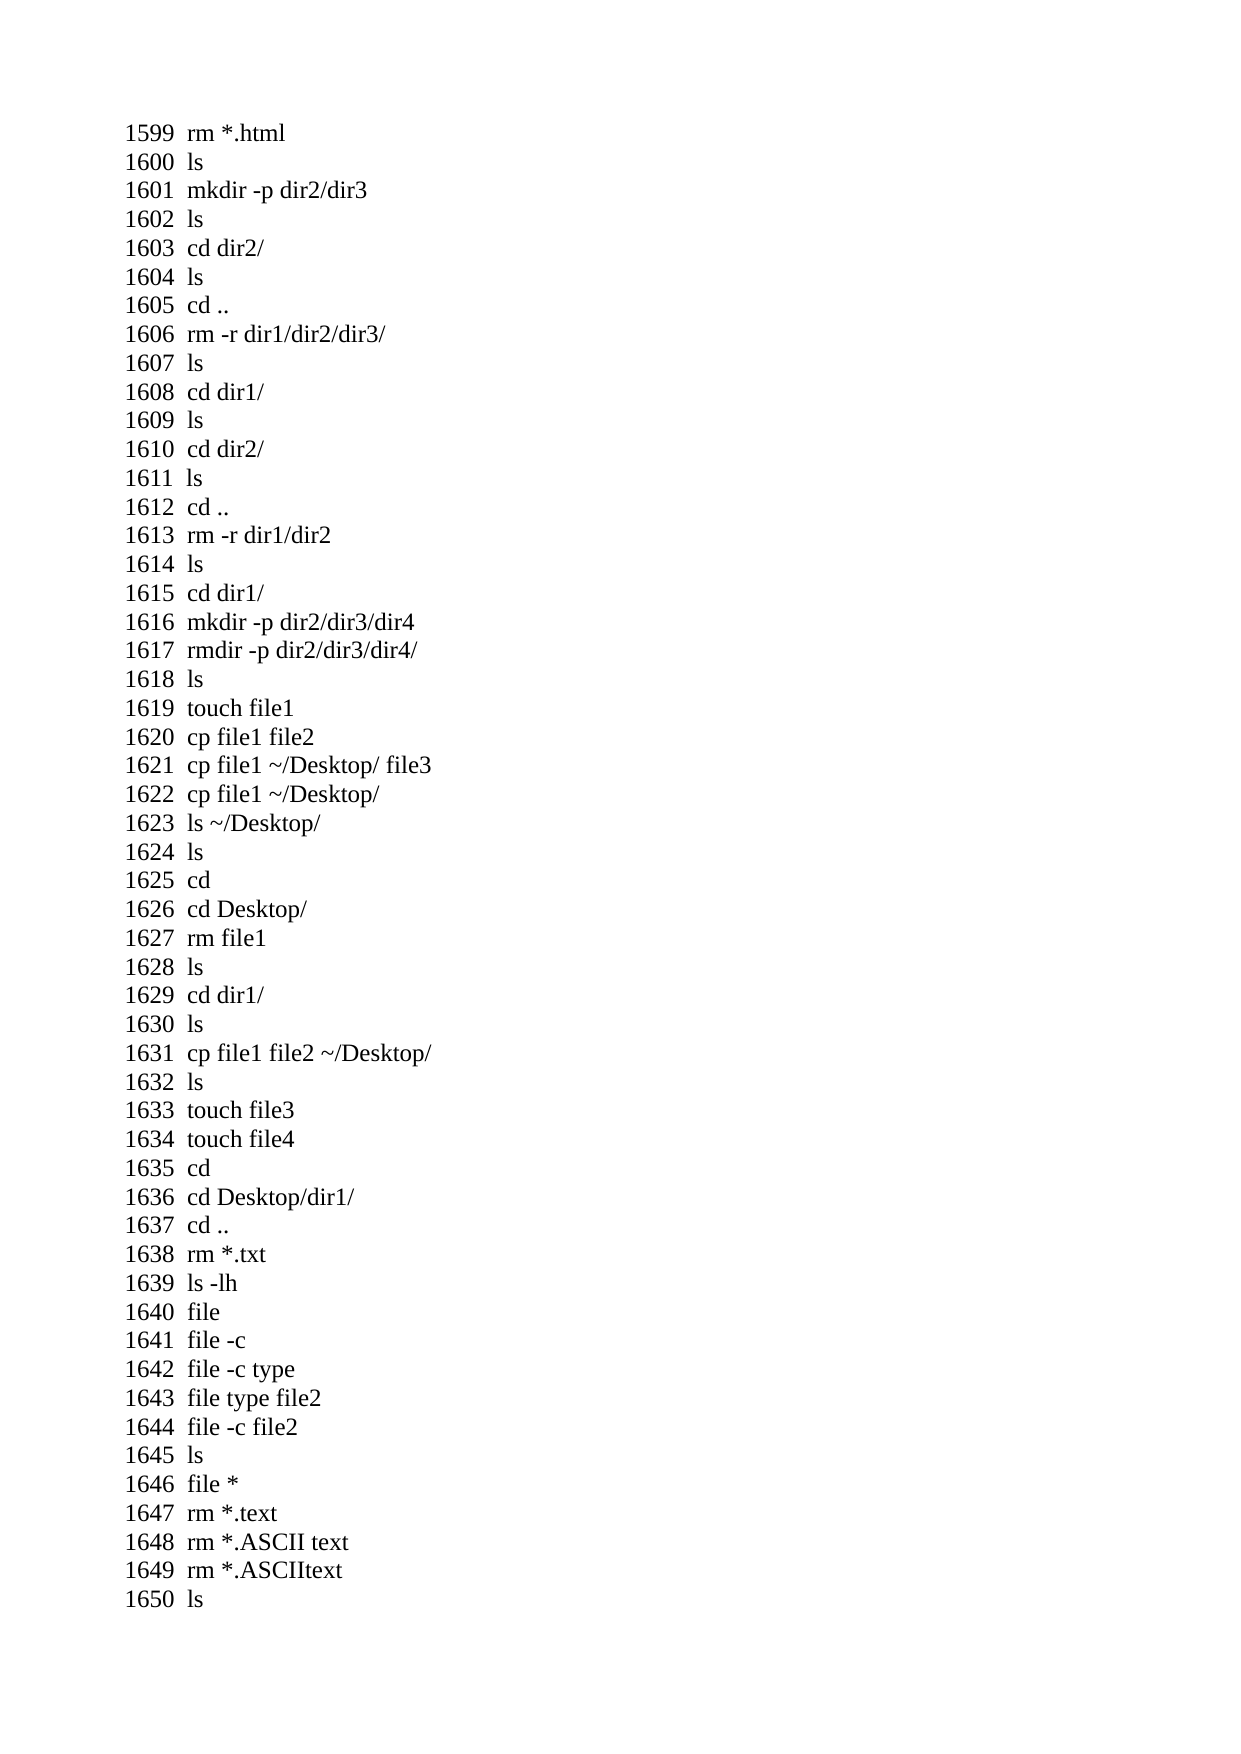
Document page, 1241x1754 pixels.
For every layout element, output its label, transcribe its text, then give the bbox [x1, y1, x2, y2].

text 1600 ls [118, 147, 1122, 176]
text 1627 rm file1 [118, 923, 1122, 952]
text 1602 ls [118, 204, 1122, 233]
text 1617 rmdir -p dir2/dir3/dir4/ [118, 636, 1122, 664]
text 1618 ls [118, 664, 1122, 693]
text 1619 touch file1 [118, 693, 1122, 722]
text 1625 cd [118, 866, 1122, 894]
text 1639 ls -lh [118, 1268, 1122, 1297]
text 1609 ls [118, 406, 1122, 434]
text 1621 cp file1 ~/Desktop/ file3 [118, 751, 1122, 779]
text 1630 ls [118, 1009, 1122, 1038]
text 1604 ls [118, 262, 1122, 291]
text 1634 touch file4 [118, 1124, 1122, 1153]
text 1607 ls [118, 348, 1122, 377]
text 1616 mkdir -p dir2/dir3/dir4 [118, 607, 1122, 636]
text 1624 ls [118, 837, 1122, 866]
text 1645 ls [118, 1441, 1122, 1469]
text 1623 ls ~/Desktop/ [118, 808, 1122, 837]
text 1646 file * [118, 1469, 1122, 1498]
text 1647 rm *.text [118, 1498, 1122, 1527]
text 1608 cd dir1/ [118, 377, 1122, 406]
text 1642 file -c type [118, 1354, 1122, 1383]
text 1640 file [118, 1297, 1122, 1326]
text 1626 cd Desktop/ [118, 894, 1122, 923]
text 1641 file -c [118, 1326, 1122, 1354]
text 1622 cp file1 ~/Desktop/ [118, 779, 1122, 808]
text 1636 cd Desktop/dir1/ [118, 1182, 1122, 1211]
text 1613 rm -r dir1/dir2 [118, 521, 1122, 549]
text 1610 cd dir2/ [118, 434, 1122, 463]
text 1620 cp file1 file2 [118, 722, 1122, 751]
text 1644 file -c file2 [118, 1412, 1122, 1441]
text 1603 cd dir2/ [118, 233, 1122, 262]
text 1650 ls [118, 1584, 1122, 1613]
text 1638 rm *.txt [118, 1239, 1122, 1268]
text 1648 rm *.ASCII text [118, 1527, 1122, 1556]
text 1631 cp file1 file2 ~/Desktop/ [118, 1038, 1122, 1067]
text 1629 cd dir1/ [118, 981, 1122, 1009]
text 1637 cd .. [118, 1211, 1122, 1239]
text 1612 cd .. [118, 492, 1122, 521]
text 1614 ls [118, 549, 1122, 578]
text 1601 mkdir -p dir2/dir3 [118, 176, 1122, 204]
text 1599 rm *.html [118, 118, 1122, 147]
text 1635 cd [118, 1153, 1122, 1182]
text 1643 file type file2 [118, 1383, 1122, 1412]
text 1611 ls [118, 463, 1122, 492]
text 1649 rm *.ASCIItext [118, 1556, 1122, 1584]
text 1605 cd .. [118, 291, 1122, 319]
text 1615 cd dir1/ [118, 578, 1122, 607]
text 1632 ls [118, 1067, 1122, 1096]
text 1633 touch file3 [118, 1096, 1122, 1124]
text 1628 ls [118, 952, 1122, 981]
text 1606 rm -r dir1/dir2/dir3/ [118, 319, 1122, 348]
